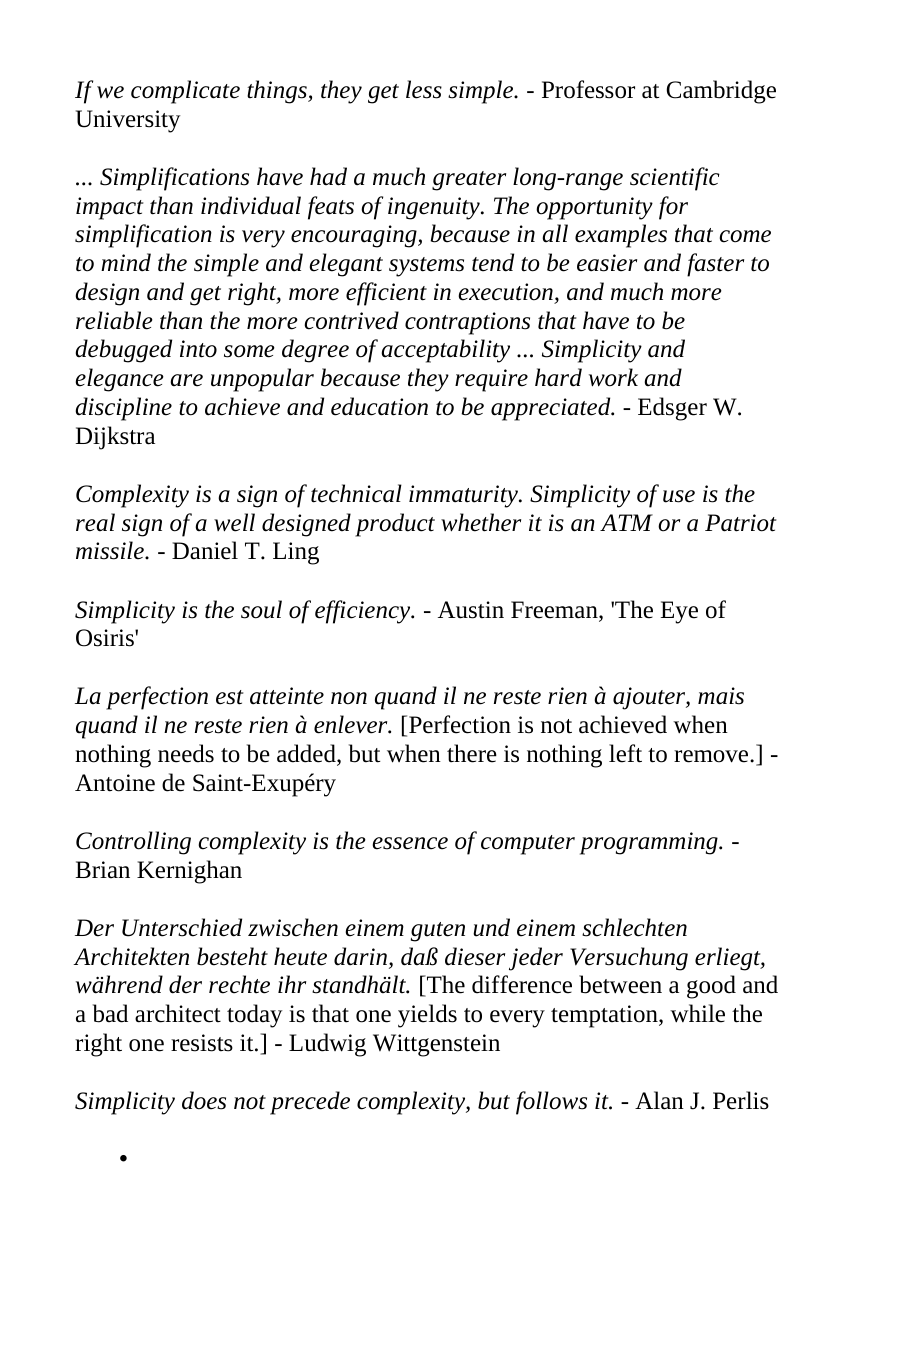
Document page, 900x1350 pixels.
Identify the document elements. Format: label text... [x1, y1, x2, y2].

text Controlling complexity is the essence of computer programming. - Brian Kernighan [75, 826, 780, 884]
text If we complicate things, they get less simple. - Professor at Cambridge University [75, 75, 780, 132]
text Complexity is a sign of technical immaturity. Simplicity of use is the real sign of a well designed product whether it is an ATM or a Patriot missile. - Daniel T. Ling [75, 479, 780, 565]
text La perfection est atteinte non quand il ne reste rien à ajouter, mais quand il ne reste rien à enlever. [Perfection is not achieved when nothing needs to be added, but when there is nothing left to remove.] - Antoine de Saint-Exupéry [75, 682, 780, 797]
text Der Unterschied zwischen einem guten und einem schlechten Architekten besteht heute darin, daß dieser jeder Versuchung erliegt, während der rechte ihr standhält. [The difference between a good and a bad architect today is that one yields to every temptation, while the right one resists it.] - Ludwig Wittgenstein [75, 913, 780, 1057]
text ... Simplifications have had a much greater long-range scientific impact than individual feats of ingenuity. The opportunity for simplification is very encouraging, because in all examples that come to mind the simple and elegant systems tend to be easier and faster to design and get right, more efficient in execution, and much more reliable than the more contrived contraptions that have to be debugged into some degree of acceptability ... Simplicity and elegance are unpopular because they require hard work and discipline to achieve and education to be appreciated. - Edsger W. Dijkstra [75, 162, 780, 449]
text Simplicity does not precede complexity, but follows it. - Alan J. Perlis [75, 1086, 780, 1115]
text Simplicity is the soul of efficiency. - Austin Freeman, 'The Eye of Osiris' [75, 595, 780, 652]
